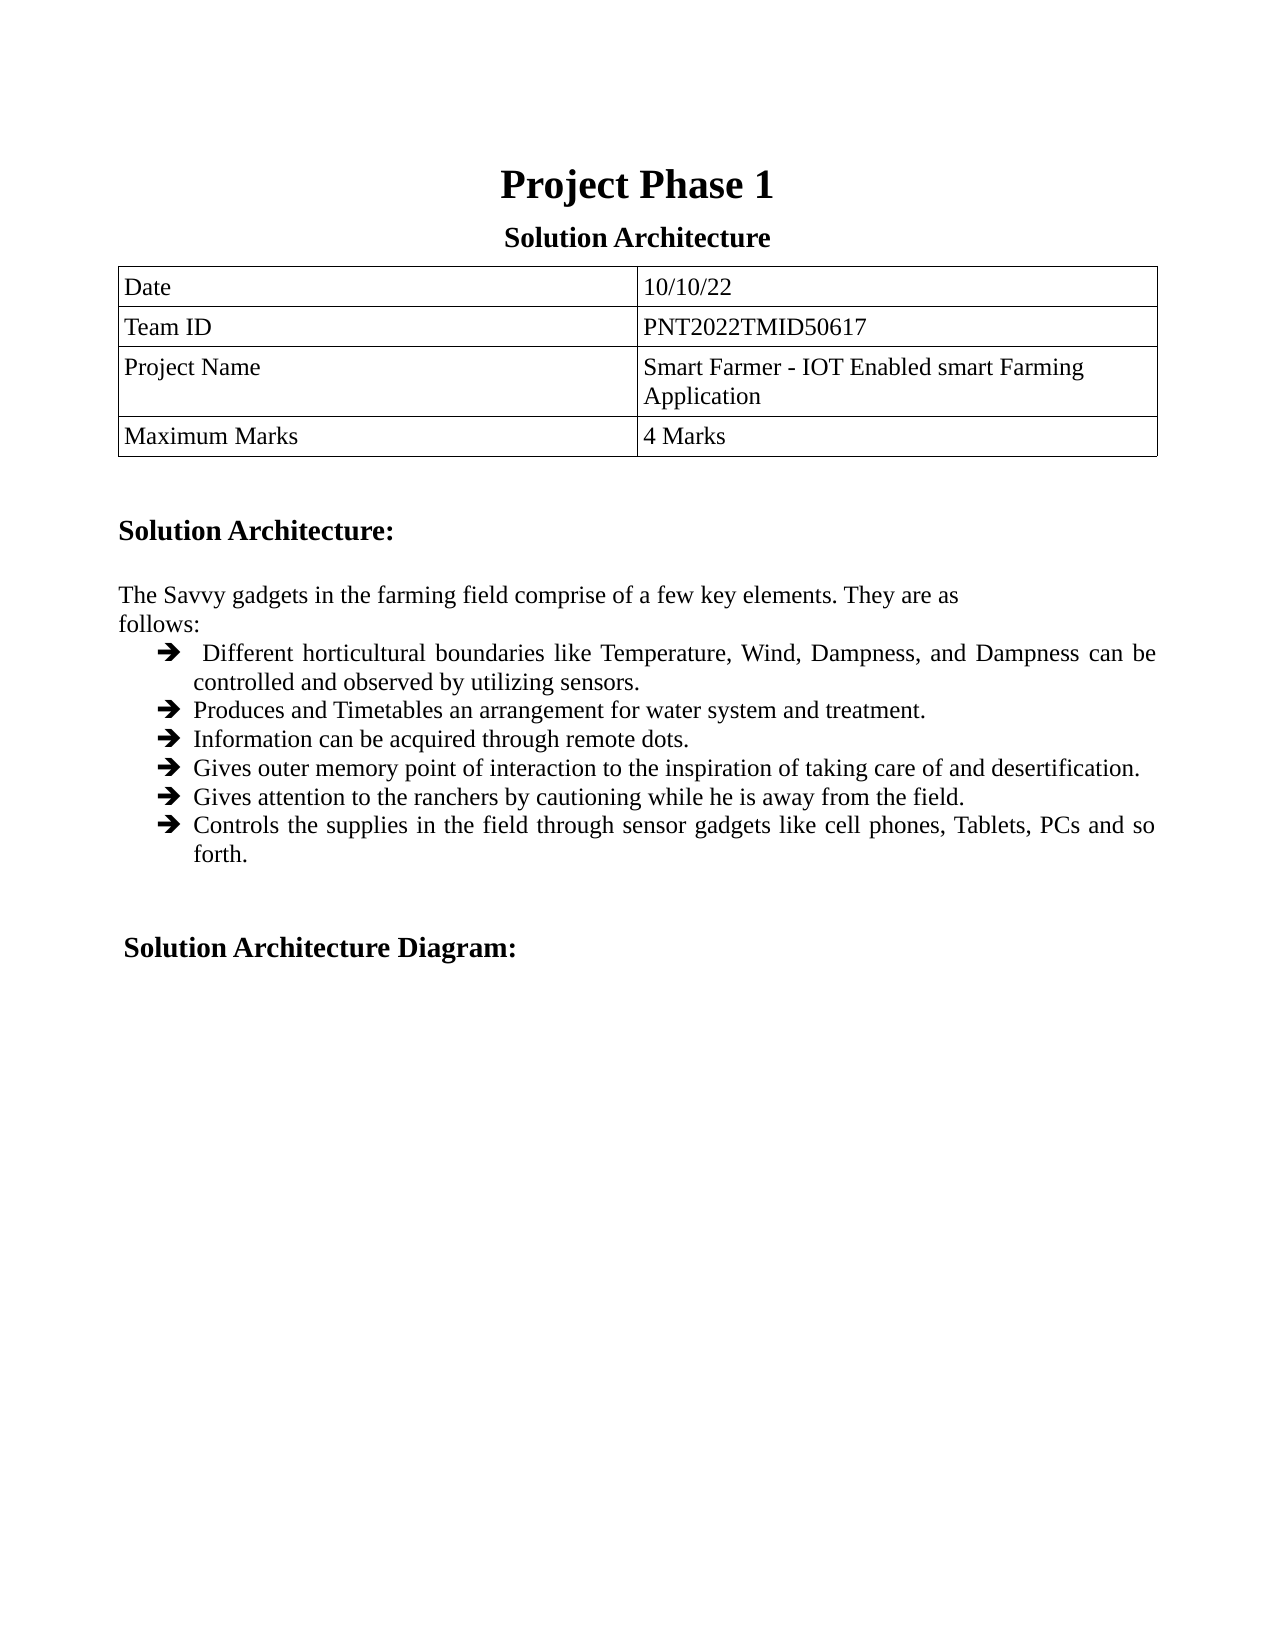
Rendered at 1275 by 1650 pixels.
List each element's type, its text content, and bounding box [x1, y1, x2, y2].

list Gives attention to the ranchers by cautioning while he is away from the field. [156, 782, 1157, 811]
table_header 10/10/22 [638, 267, 1157, 306]
table_cell Project Name [119, 347, 637, 416]
table_cell Team ID [119, 307, 637, 346]
text Solution Architecture Diagram: [94, 930, 1157, 964]
text Project Phase 1 [118, 159, 1157, 207]
list Produces and Timetables an arrangement for water system and treatment. [156, 696, 1157, 724]
list Gives outer memory point of interaction to the inspiration of taking care of and desertification. [156, 753, 1157, 782]
list Controls the supplies in the field through sensor gadgets like cell phones, Tablets, PCs and so forth. [156, 811, 1157, 868]
table_cell Smart Farmer - IOT Enabled smart Farming Application [638, 347, 1157, 416]
list Different horticultural boundaries like Temperature, Wind, Dampness, and Dampness can be controlled and observed by utilizing sensors. [156, 638, 1157, 696]
text Solution Architecture: [118, 513, 1157, 547]
table_cell 4 Marks [638, 417, 1157, 456]
text Solution Architecture [118, 220, 1157, 253]
text The Savvy gadgets in the farming field comprise of a few key elements. They are as [118, 581, 1157, 609]
table_header Date [119, 267, 637, 306]
table_cell Maximum Marks [119, 417, 637, 456]
text follows: [118, 609, 1157, 638]
table_cell PNT2022TMID50617 [638, 307, 1157, 346]
list Information can be acquired through remote dots. [156, 724, 1157, 753]
